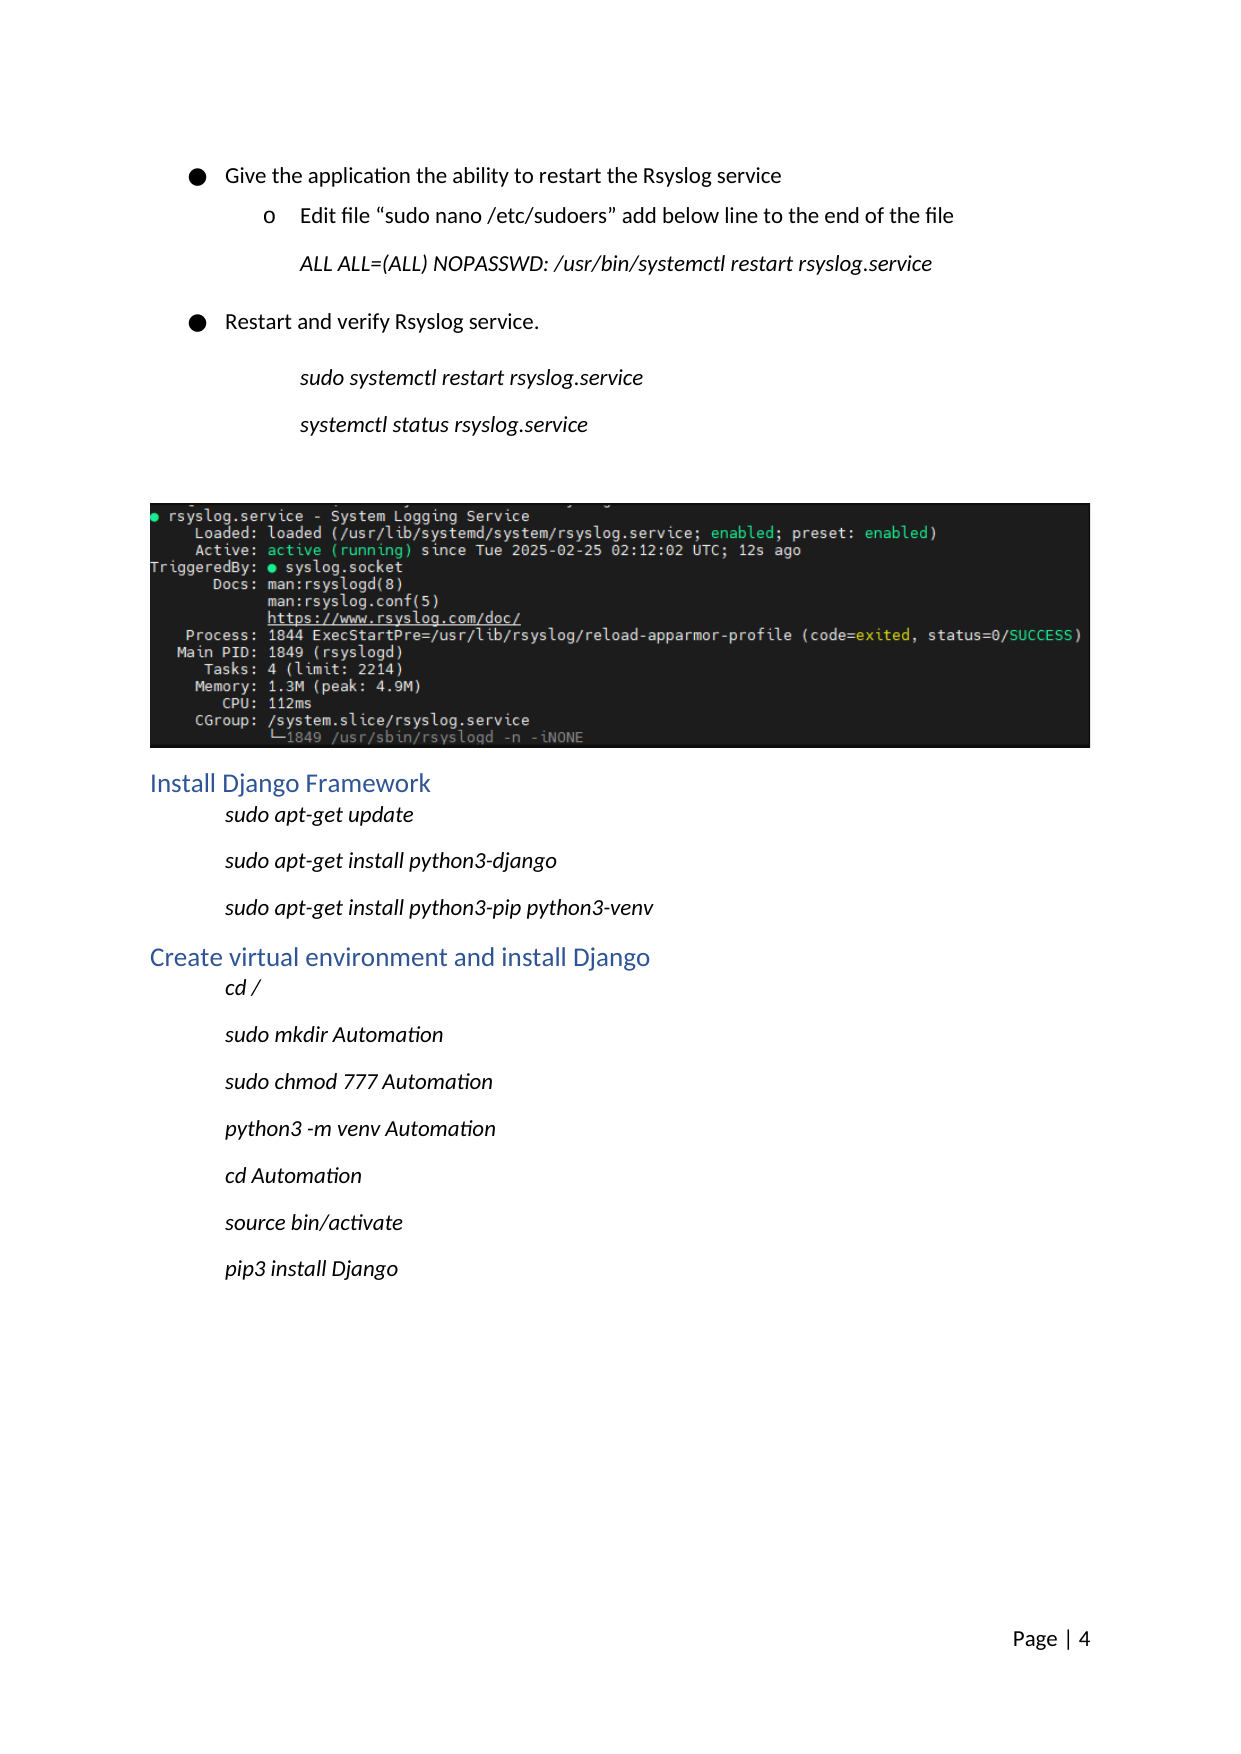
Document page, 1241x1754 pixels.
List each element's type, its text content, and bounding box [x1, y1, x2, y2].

text pip3 install Django [225, 1254, 1090, 1283]
list Give the application the ability to restart the Rsyslog service [187, 150, 1090, 197]
text sudo apt-get install python3-pip python3-venv [225, 893, 1090, 921]
text sudo apt-get install python3-django [225, 847, 1090, 874]
text sudo chmod 777 Automation [225, 1067, 1090, 1095]
picture [150, 503, 1091, 748]
text sudo mkdir Automation [225, 1020, 1090, 1048]
subtitle Create virtual environment and install Django [150, 940, 1090, 973]
list Edit file “sudo nano /etc/sudoers” add below line to the end of the file [262, 201, 1090, 230]
text sudo apt-get update [225, 800, 1090, 828]
list Restart and verify Rsyslog service. [187, 296, 1090, 343]
text ALL ALL=(ALL) NOPASSWD: /usr/bin/systemctl restart rsyslog.service [300, 249, 1090, 277]
text source bin/activate [225, 1208, 1090, 1236]
text sudo systemctl restart rsyslog.service [300, 363, 1090, 391]
text python3 -m venv Automation [225, 1114, 1090, 1142]
text cd / [225, 973, 1090, 1001]
subtitle Install Django Framework [150, 767, 1090, 800]
text systemctl status rsyslog.service [300, 410, 1090, 438]
text cd Automation [225, 1161, 1090, 1189]
